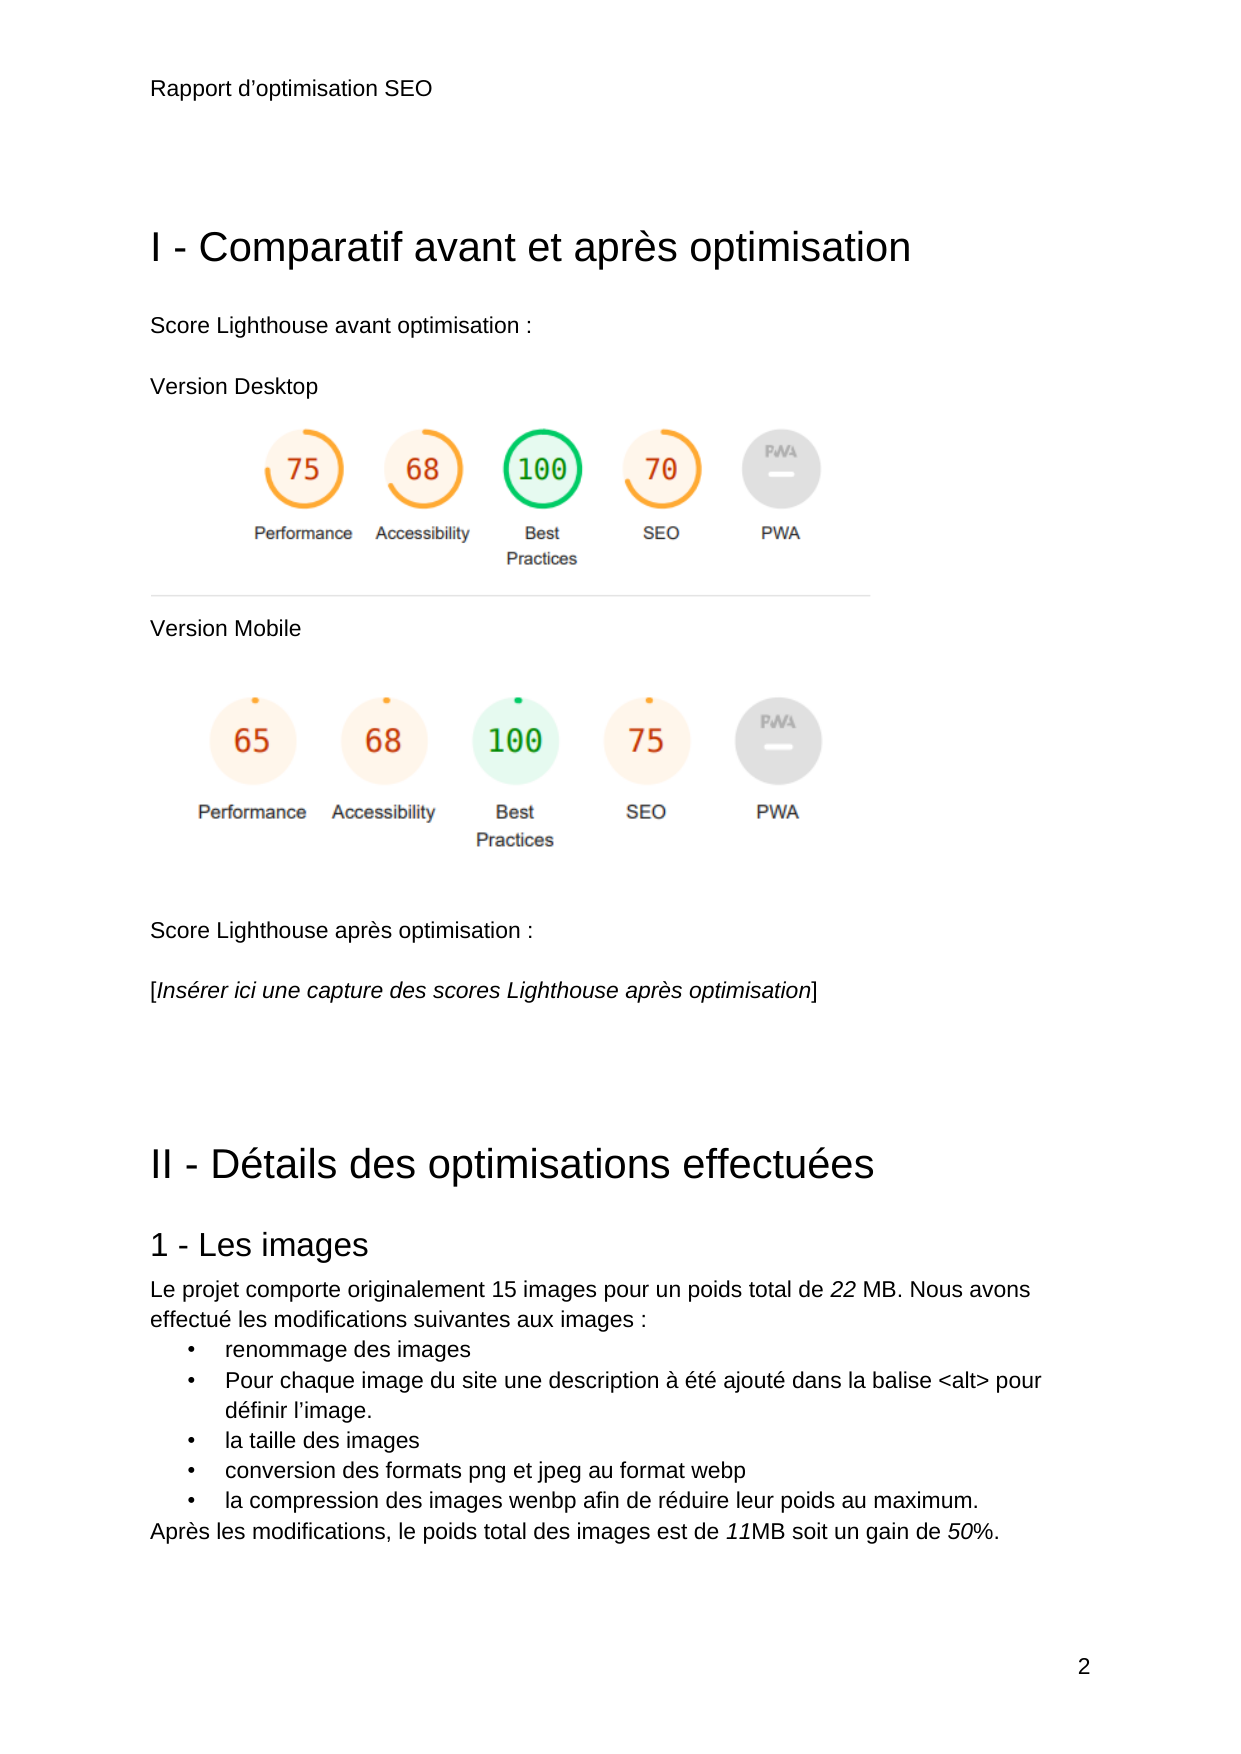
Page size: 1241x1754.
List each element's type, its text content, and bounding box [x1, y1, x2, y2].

text Score Lighthouse avant optimisation : [150, 312, 1090, 339]
text [Insérer ici une capture des scores Lighthouse après optimisation] [150, 977, 1090, 1003]
subtitle I - Comparatif avant et après optimisation [150, 222, 1090, 270]
picture [151, 413, 871, 599]
list la compression des images wenbp afin de réduire leur poids au maximum. [187, 1487, 1090, 1514]
subtitle II - Détails des optimisations effectuées [150, 1139, 1090, 1187]
picture [142, 675, 867, 880]
text Score Lighthouse après optimisation : [150, 917, 1090, 943]
list renommage des images [187, 1336, 1090, 1363]
text Version Desktop [150, 373, 1090, 399]
text Après les modifications, le poids total des images est de 11MB soit un gain de 50%. [150, 1518, 1090, 1544]
text Le projet comporte originalement 15 images pour un poids total de 22 MB. Nous avons effectué les modifications suivantes aux images : [150, 1276, 1090, 1332]
subtitle 1 - Les images [150, 1225, 1090, 1263]
list Pour chaque image du site une description à été ajouté dans la balise <alt> pour définir l’image. [187, 1367, 1090, 1423]
list conversion des formats png et jpeg au format webp [187, 1457, 1090, 1483]
text Version Mobile [150, 614, 1090, 641]
list la taille des images [187, 1427, 1090, 1453]
